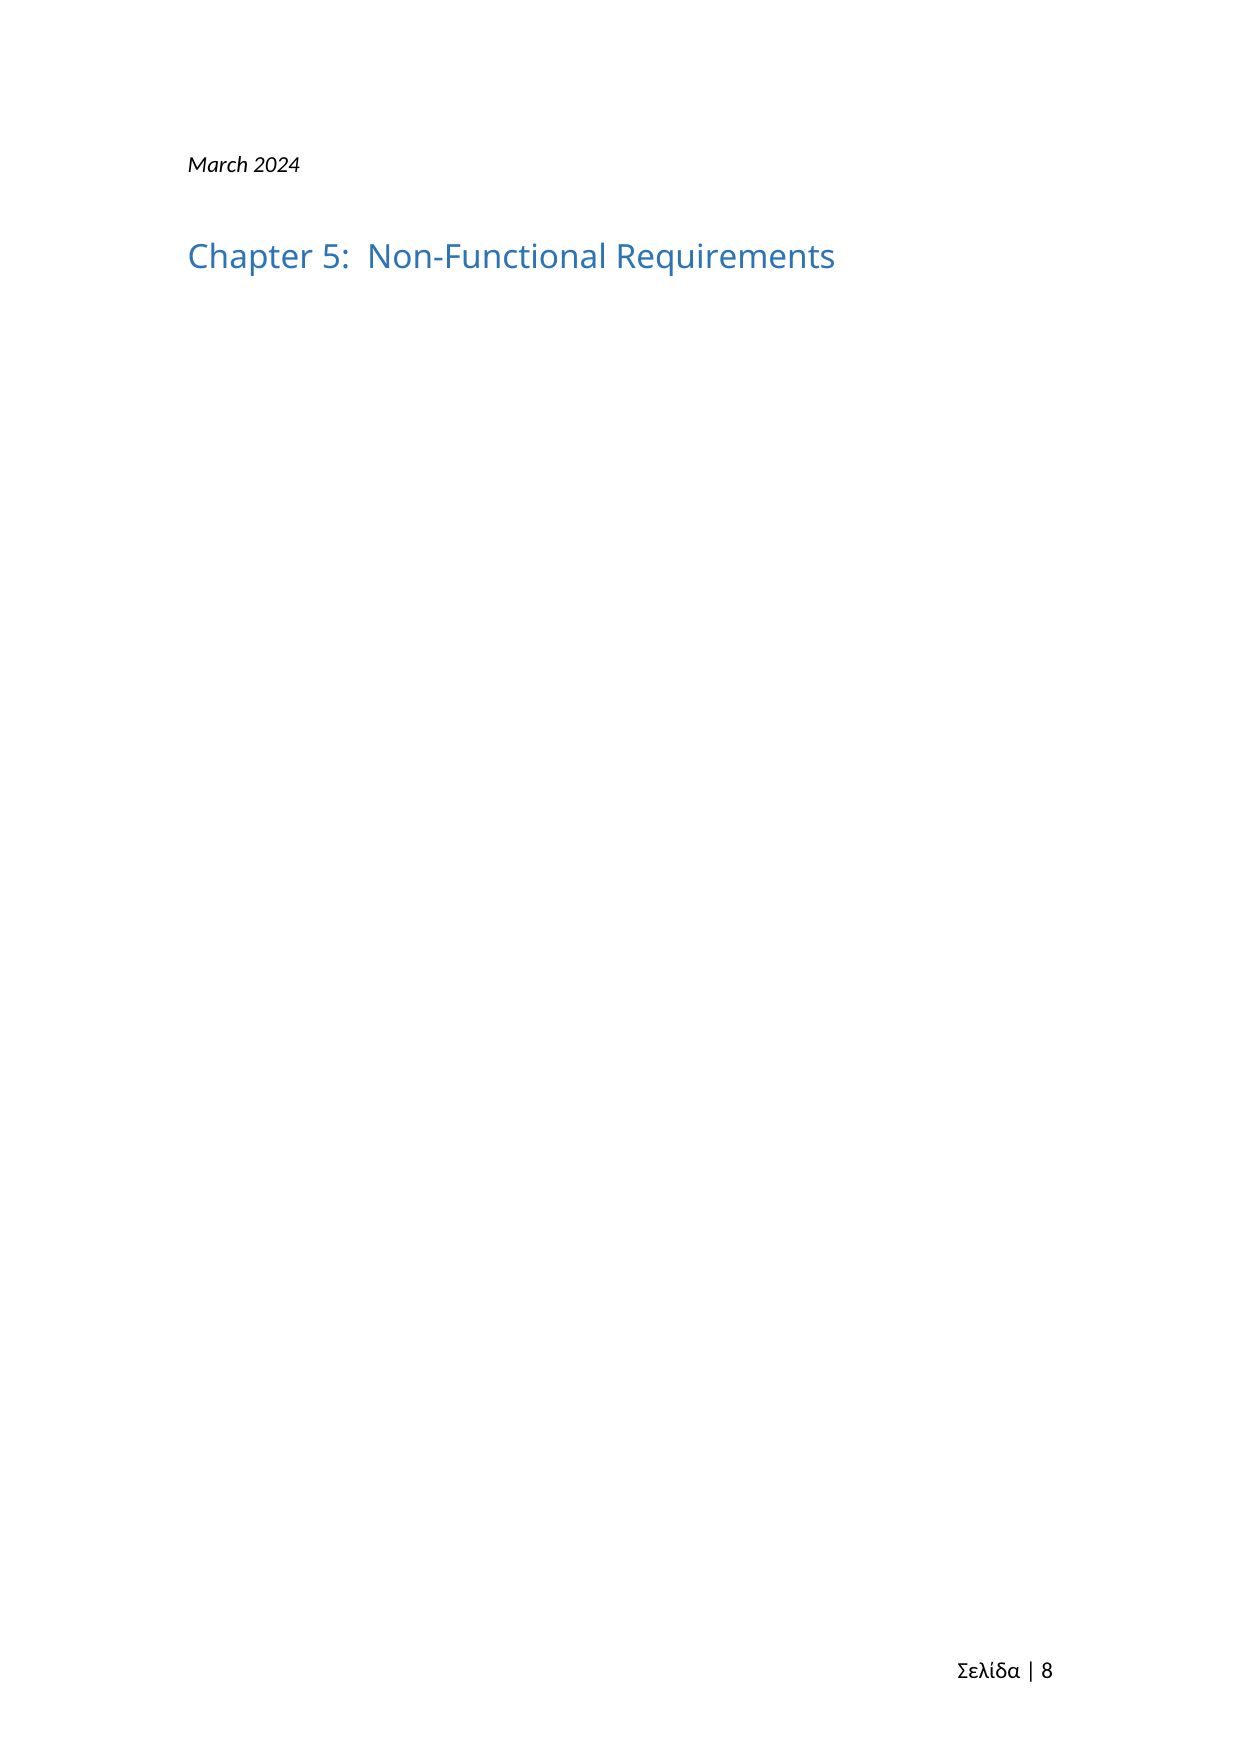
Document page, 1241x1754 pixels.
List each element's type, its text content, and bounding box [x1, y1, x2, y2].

subtitle Chapter 5: Non-Functional Requirements [187, 232, 1053, 278]
